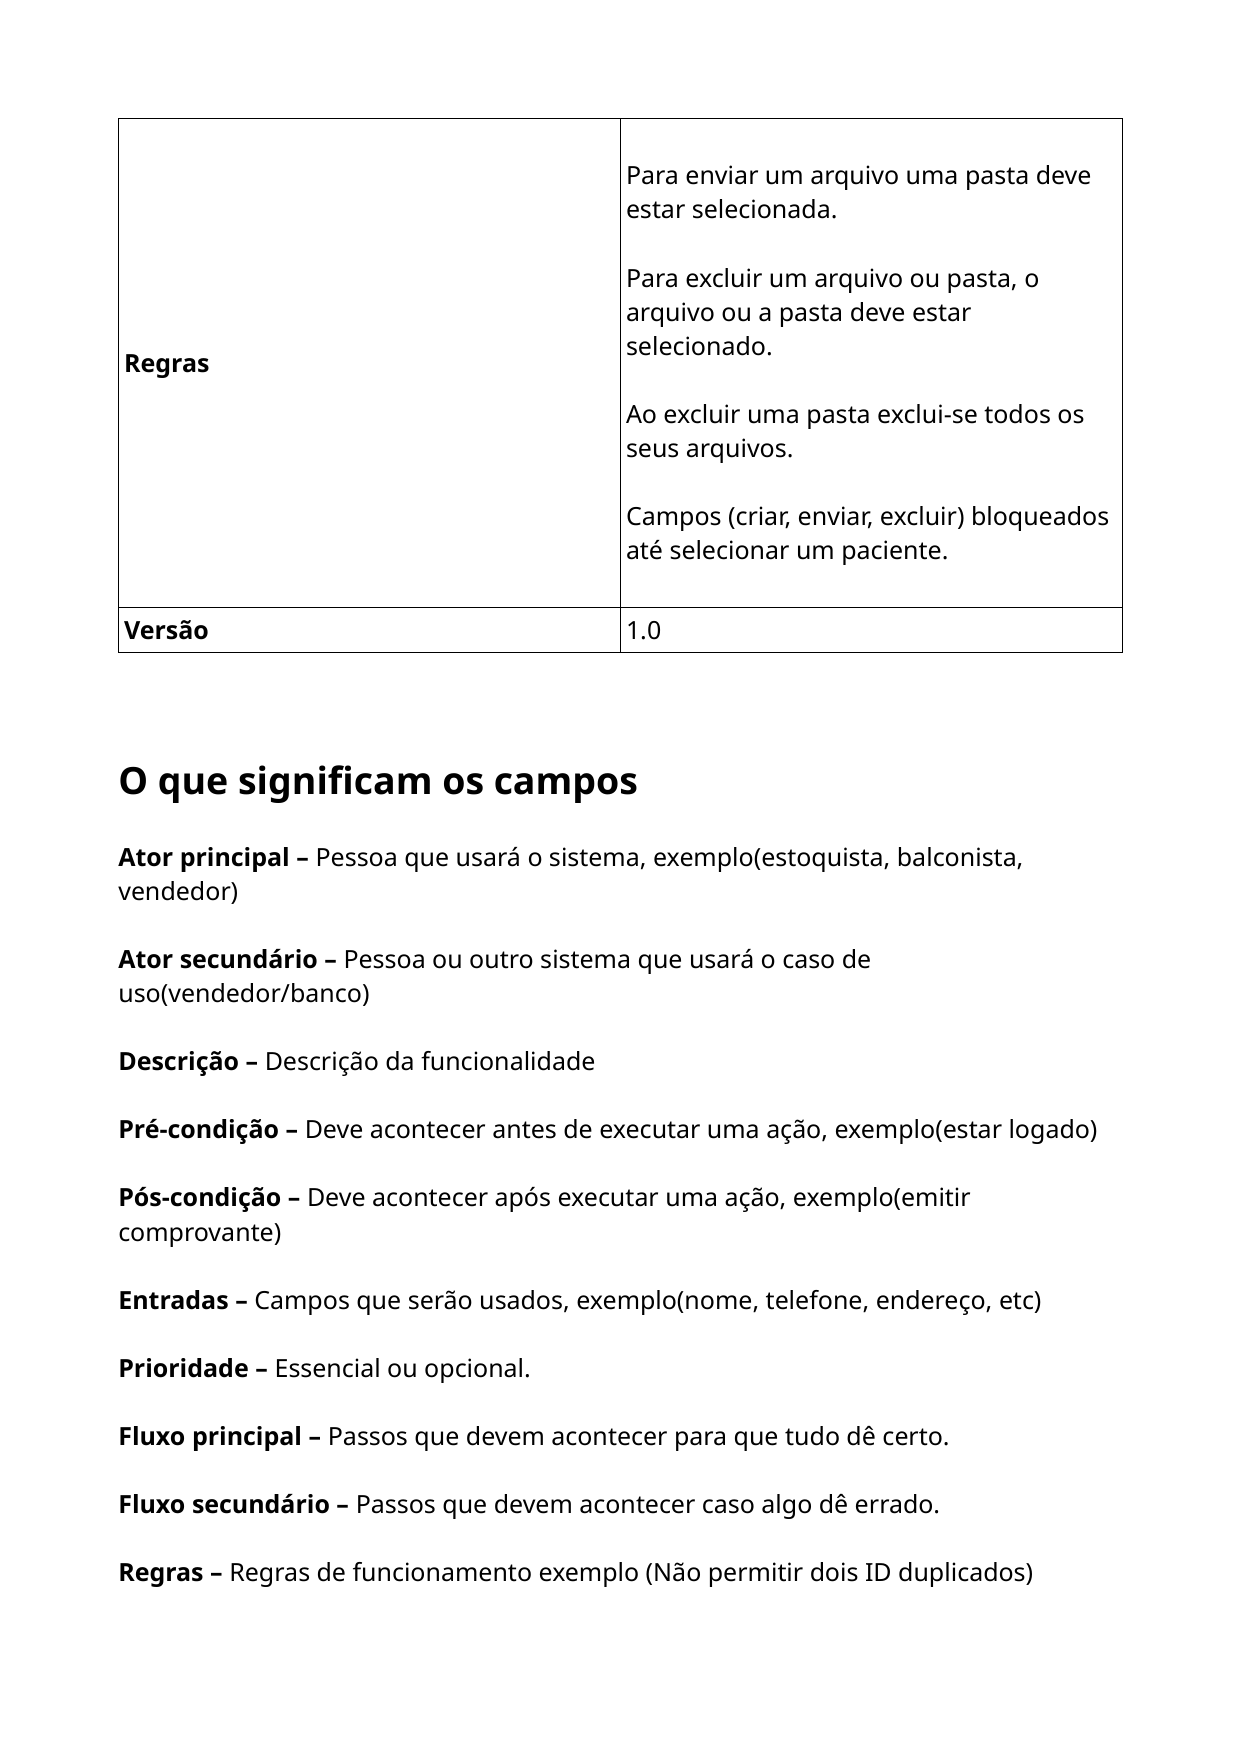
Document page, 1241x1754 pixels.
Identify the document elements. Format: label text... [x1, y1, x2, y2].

text Descrição – Descrição da funcionalidade [118, 1044, 1122, 1078]
table_cell Para enviar um arquivo uma pasta deve estar selecionada. Para excluir um arquivo ou pasta, o arquivo ou a pasta deve estar selecionado. Ao excluir uma pasta exclui-se todos os seus arquivos. Campos (criar, enviar, excluir) bloqueados até selecionar um paciente. [621, 119, 1122, 607]
text Prioridade – Essencial ou opcional. [118, 1350, 1122, 1384]
table_cell Versão [119, 608, 620, 652]
text Fluxo secundário – Passos que devem acontecer caso algo dê errado. [118, 1487, 1122, 1521]
text Pré-condição – Deve acontecer antes de executar uma ação, exemplo(estar logado) [118, 1112, 1122, 1146]
table_cell Regras [119, 119, 620, 607]
text Ator secundário – Pessoa ou outro sistema que usará o caso de uso(vendedor/banco) [118, 942, 1122, 1010]
text O que significam os campos [118, 754, 1122, 805]
text Fluxo principal – Passos que devem acontecer para que tudo dê certo. [118, 1418, 1122, 1453]
text Entradas – Campos que serão usados, exemplo(nome, telefone, endereço, etc) [118, 1282, 1122, 1316]
text Pós-condição – Deve acontecer após executar uma ação, exemplo(emitir comprovante) [118, 1180, 1122, 1248]
table_cell 1.0 [621, 608, 1122, 652]
text Ator principal – Pessoa que usará o sistema, exemplo(estoquista, balconista, vendedor) [118, 839, 1122, 908]
text Regras – Regras de funcionamento exemplo (Não permitir dois ID duplicados) [118, 1555, 1122, 1589]
